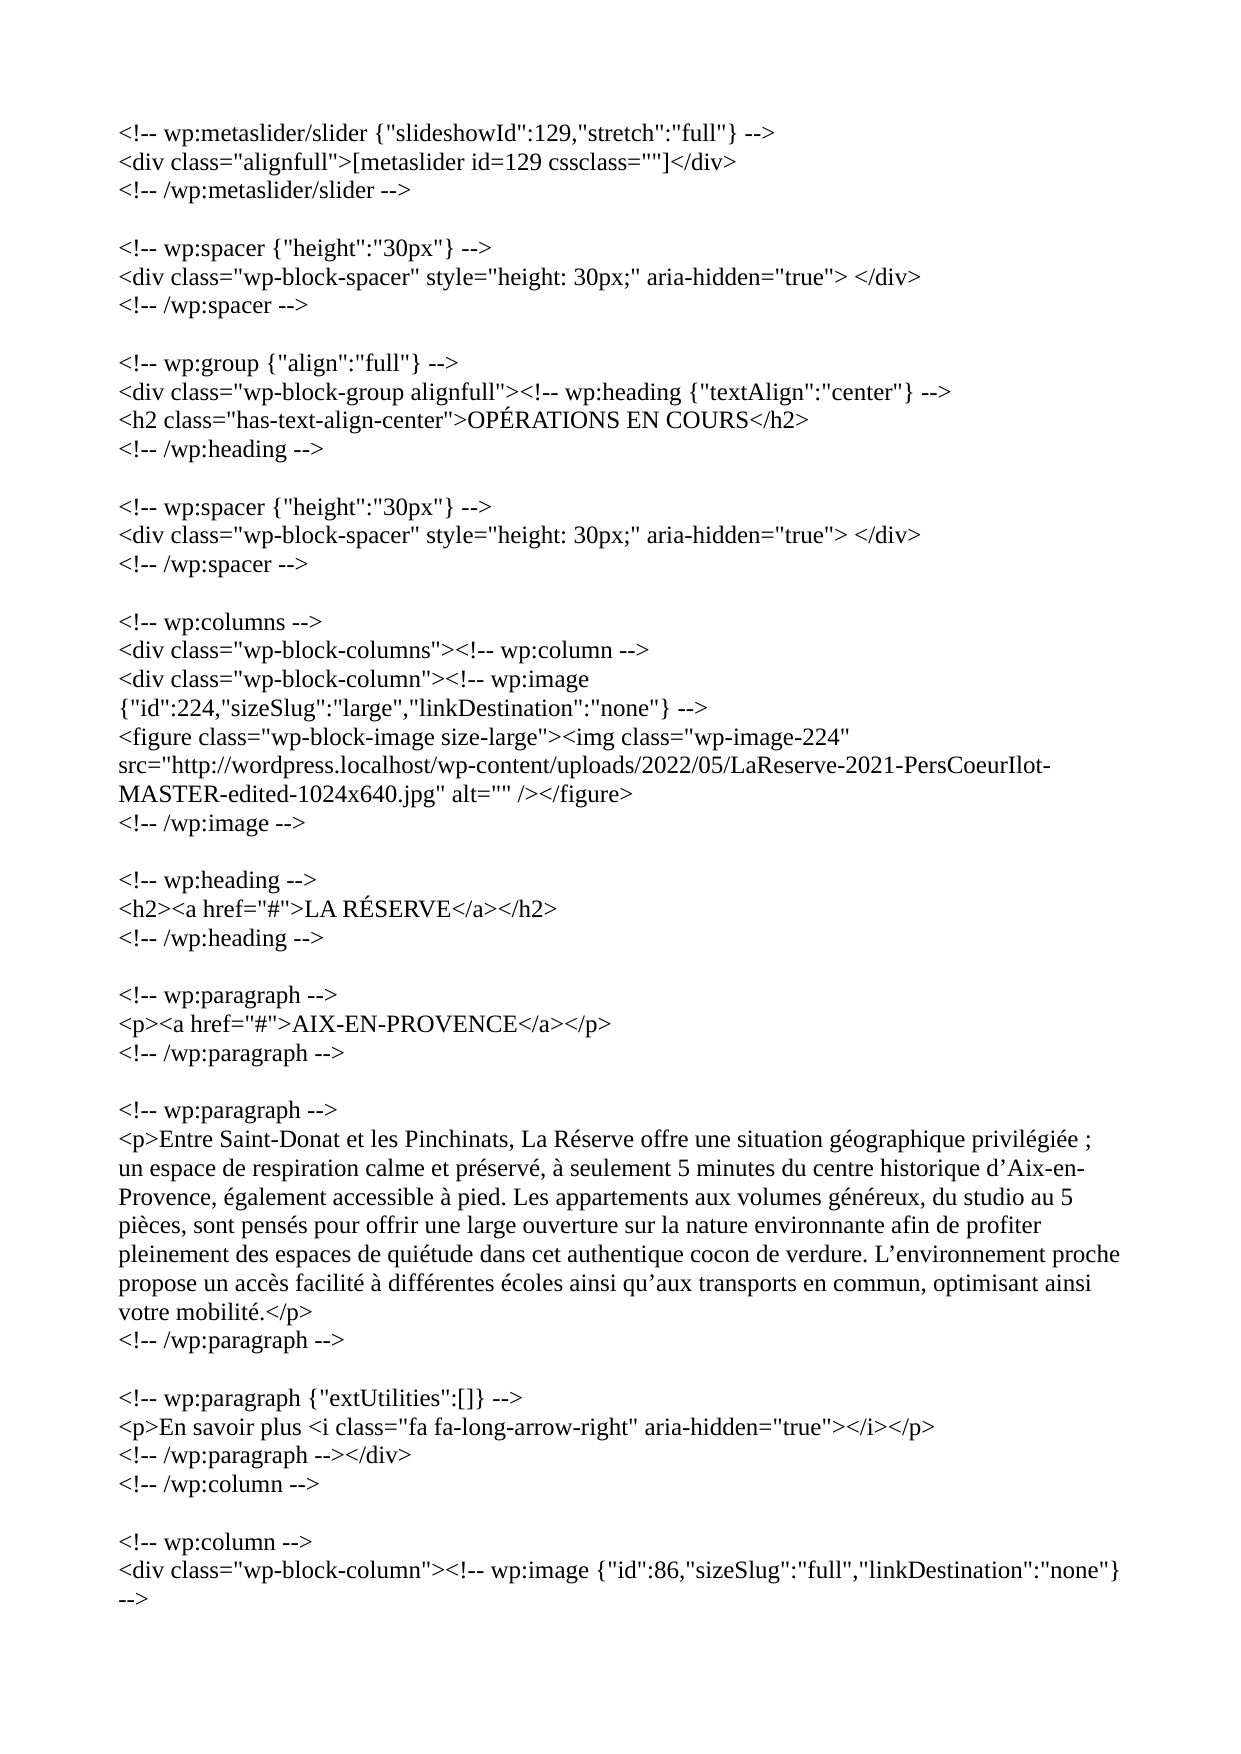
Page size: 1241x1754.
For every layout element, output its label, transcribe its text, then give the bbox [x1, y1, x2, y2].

text <!-- /wp:paragraph --> [118, 1326, 1122, 1354]
text <!-- /wp:paragraph --> [118, 1038, 1122, 1067]
text <!-- wp:paragraph --> [118, 981, 1122, 1009]
text <!-- /wp:paragraph --></div> [118, 1441, 1122, 1469]
text <p>Entre Saint-Donat et les Pinchinats, La Réserve offre une situation géographique privilégiée ; un espace de respiration calme et préservé, à seulement 5 minutes du centre historique d’Aix-en-Provence, également accessible à pied. Les appartements aux volumes généreux, du studio au 5 pièces, sont pensés pour offrir une large ouverture sur la nature environnante afin de profiter pleinement des espaces de quiétude dans cet authentique cocon de verdure. L’environnement proche propose un accès facilité à différentes écoles ainsi qu’aux transports en commun, optimisant ainsi votre mobilité.</p> [118, 1124, 1122, 1326]
text <p>En savoir plus <i class="fa fa-long-arrow-right" aria-hidden="true"></i></p> [118, 1412, 1122, 1441]
text <figure class="wp-block-image size-large"><img class="wp-image-224" src="http://wordpress.localhost/wp-content/uploads/2022/05/LaReserve-2021-PersCoeurIlot-MASTER-edited-1024x640.jpg" alt="" /></figure> [118, 722, 1122, 808]
text <div class="wp-block-spacer" style="height: 30px;" aria-hidden="true"> </div> [118, 521, 1122, 549]
text <!-- wp:paragraph {"extUtilities":[]} --> [118, 1383, 1122, 1412]
text <!-- wp:metaslider/slider {"slideshowId":129,"stretch":"full"} --> [118, 118, 1122, 147]
text <!-- /wp:image --> [118, 808, 1122, 837]
text <!-- /wp:spacer --> [118, 549, 1122, 578]
text <h2 class="has-text-align-center">OPÉRATIONS EN COURS</h2> [118, 406, 1122, 434]
text <!-- /wp:heading --> [118, 923, 1122, 952]
text <div class="wp-block-column"><!-- wp:image {"id":224,"sizeSlug":"large","linkDestination":"none"} --> [118, 664, 1122, 722]
text <div class="wp-block-group alignfull"><!-- wp:heading {"textAlign":"center"} --> [118, 377, 1122, 406]
text <!-- wp:columns --> [118, 607, 1122, 636]
text <!-- wp:spacer {"height":"30px"} --> [118, 233, 1122, 262]
text <div class="wp-block-columns"><!-- wp:column --> [118, 636, 1122, 664]
text <!-- /wp:column --> [118, 1469, 1122, 1498]
text <div class="wp-block-spacer" style="height: 30px;" aria-hidden="true"> </div> [118, 262, 1122, 291]
text <!-- wp:spacer {"height":"30px"} --> [118, 492, 1122, 521]
text <!-- wp:group {"align":"full"} --> [118, 348, 1122, 377]
text <div class="wp-block-column"><!-- wp:image {"id":86,"sizeSlug":"full","linkDestination":"none"} --> [118, 1556, 1122, 1613]
text <div class="alignfull">[metaslider id=129 cssclass=""]</div> [118, 147, 1122, 176]
text <h2><a href="#">LA RÉSERVE</a></h2> [118, 894, 1122, 923]
text <!-- wp:column --> [118, 1527, 1122, 1556]
text <!-- wp:paragraph --> [118, 1096, 1122, 1124]
text <!-- /wp:spacer --> [118, 291, 1122, 319]
text <p><a href="#">AIX-EN-PROVENCE</a></p> [118, 1009, 1122, 1038]
text <!-- /wp:heading --> [118, 434, 1122, 463]
text <!-- wp:heading --> [118, 866, 1122, 894]
text <!-- /wp:metaslider/slider --> [118, 176, 1122, 204]
